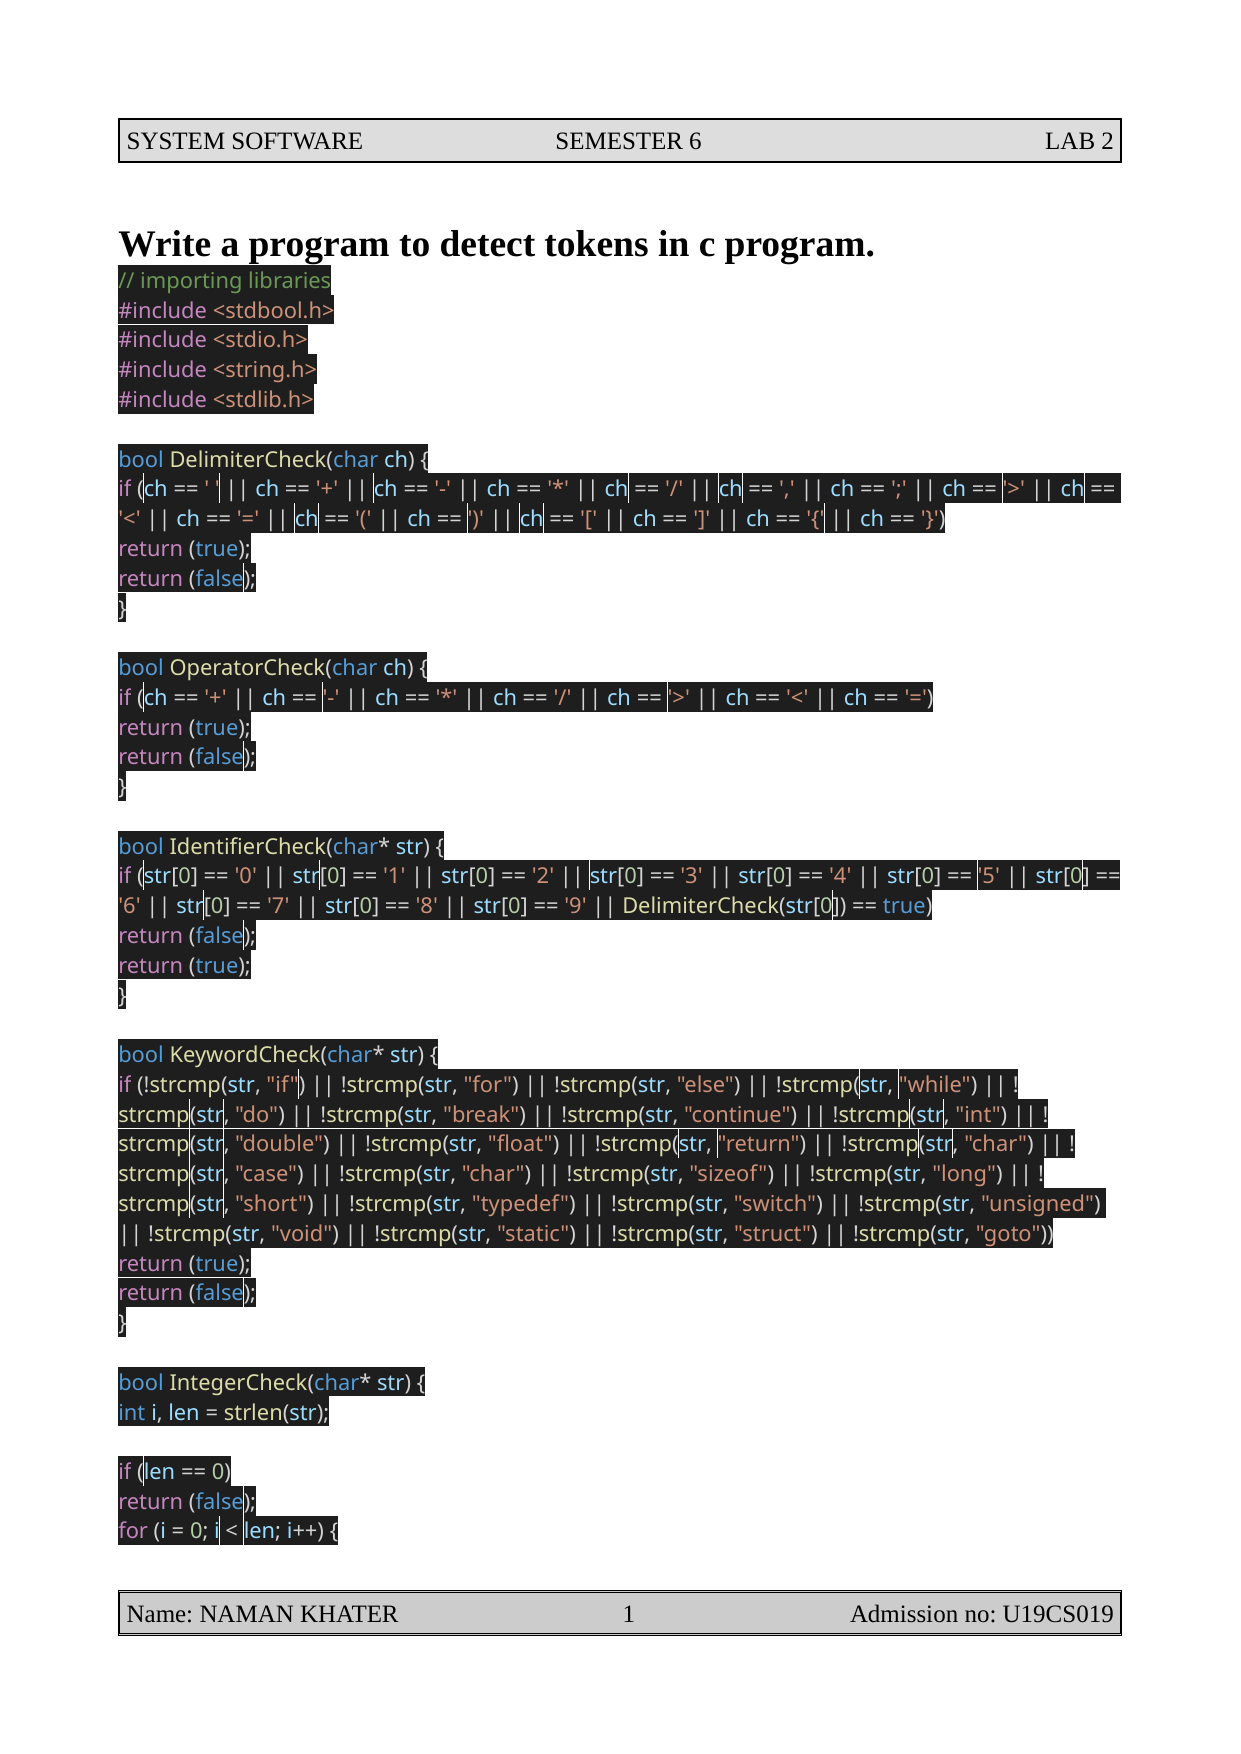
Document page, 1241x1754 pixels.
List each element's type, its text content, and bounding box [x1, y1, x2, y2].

text if (str[0] == '0' || str[0] == '1' || str[0] == '2' || str[0] == '3' || str[0] == '4' || str[0] == '5' || str[0] == '6' || str[0] == '7' || str[0] == '8' || str[0] == '9' || DelimiterCheck(str[0]) == true) [118, 860, 1122, 920]
text return (false); [118, 1277, 1122, 1307]
text return (false); [118, 920, 1122, 950]
text } [118, 979, 1122, 1009]
text #include <stdbool.h> [118, 295, 1122, 324]
text #include <stdio.h> [118, 324, 1122, 354]
text if (len == 0) [118, 1456, 1122, 1486]
text return (true); [118, 950, 1122, 979]
text int i, len = strlen(str); [118, 1396, 1122, 1426]
text bool DelimiterCheck(char ch) { [118, 443, 1122, 473]
text // importing libraries [118, 265, 1122, 295]
text if (!strcmp(str, "if") || !strcmp(str, "for") || !strcmp(str, "else") || !strcmp(str, "while") || !strcmp(str, "do") || !strcmp(str, "break") || !strcmp(str, "continue") || !strcmp(str, "int") || !strcmp(str, "double") || !strcmp(str, "float") || !strcmp(str, "return") || !strcmp(str, "char") || !strcmp(str, "case") || !strcmp(str, "char") || !strcmp(str, "sizeof") || !strcmp(str, "long") || !strcmp(str, "short") || !strcmp(str, "typedef") || !strcmp(str, "switch") || !strcmp(str, "unsigned") || !strcmp(str, "void") || !strcmp(str, "static") || !strcmp(str, "struct") || !strcmp(str, "goto")) [118, 1069, 1122, 1248]
text bool IdentifierCheck(char* str) { [118, 831, 1122, 860]
text return (false); [118, 563, 1122, 592]
text } [118, 592, 1122, 622]
text bool IntegerCheck(char* str) { [118, 1367, 1122, 1396]
text } [118, 1307, 1122, 1337]
text for (i = 0; i < len; i++) { [118, 1516, 1122, 1545]
text return (true); [118, 1248, 1122, 1277]
text #include <string.h> [118, 354, 1122, 384]
text bool KeywordCheck(char* str) { [118, 1039, 1122, 1069]
text Write a program to detect tokens in c program. [118, 222, 1122, 265]
text } [118, 771, 1122, 801]
text return (true); [118, 533, 1122, 563]
text #include <stdlib.h> [118, 384, 1122, 414]
text return (false); [118, 1486, 1122, 1516]
text return (true); [118, 712, 1122, 741]
text bool OperatorCheck(char ch) { [118, 652, 1122, 682]
text return (false); [118, 741, 1122, 771]
text if (ch == ' ' || ch == '+' || ch == '-' || ch == '*' || ch == '/' || ch == ',' || ch == ';' || ch == '>' || ch == '<' || ch == '=' || ch == '(' || ch == ')' || ch == '[' || ch == ']' || ch == '{' || ch == '}') [118, 473, 1122, 533]
text if (ch == '+' || ch == '-' || ch == '*' || ch == '/' || ch == '>' || ch == '<' || ch == '=') [118, 682, 1122, 712]
